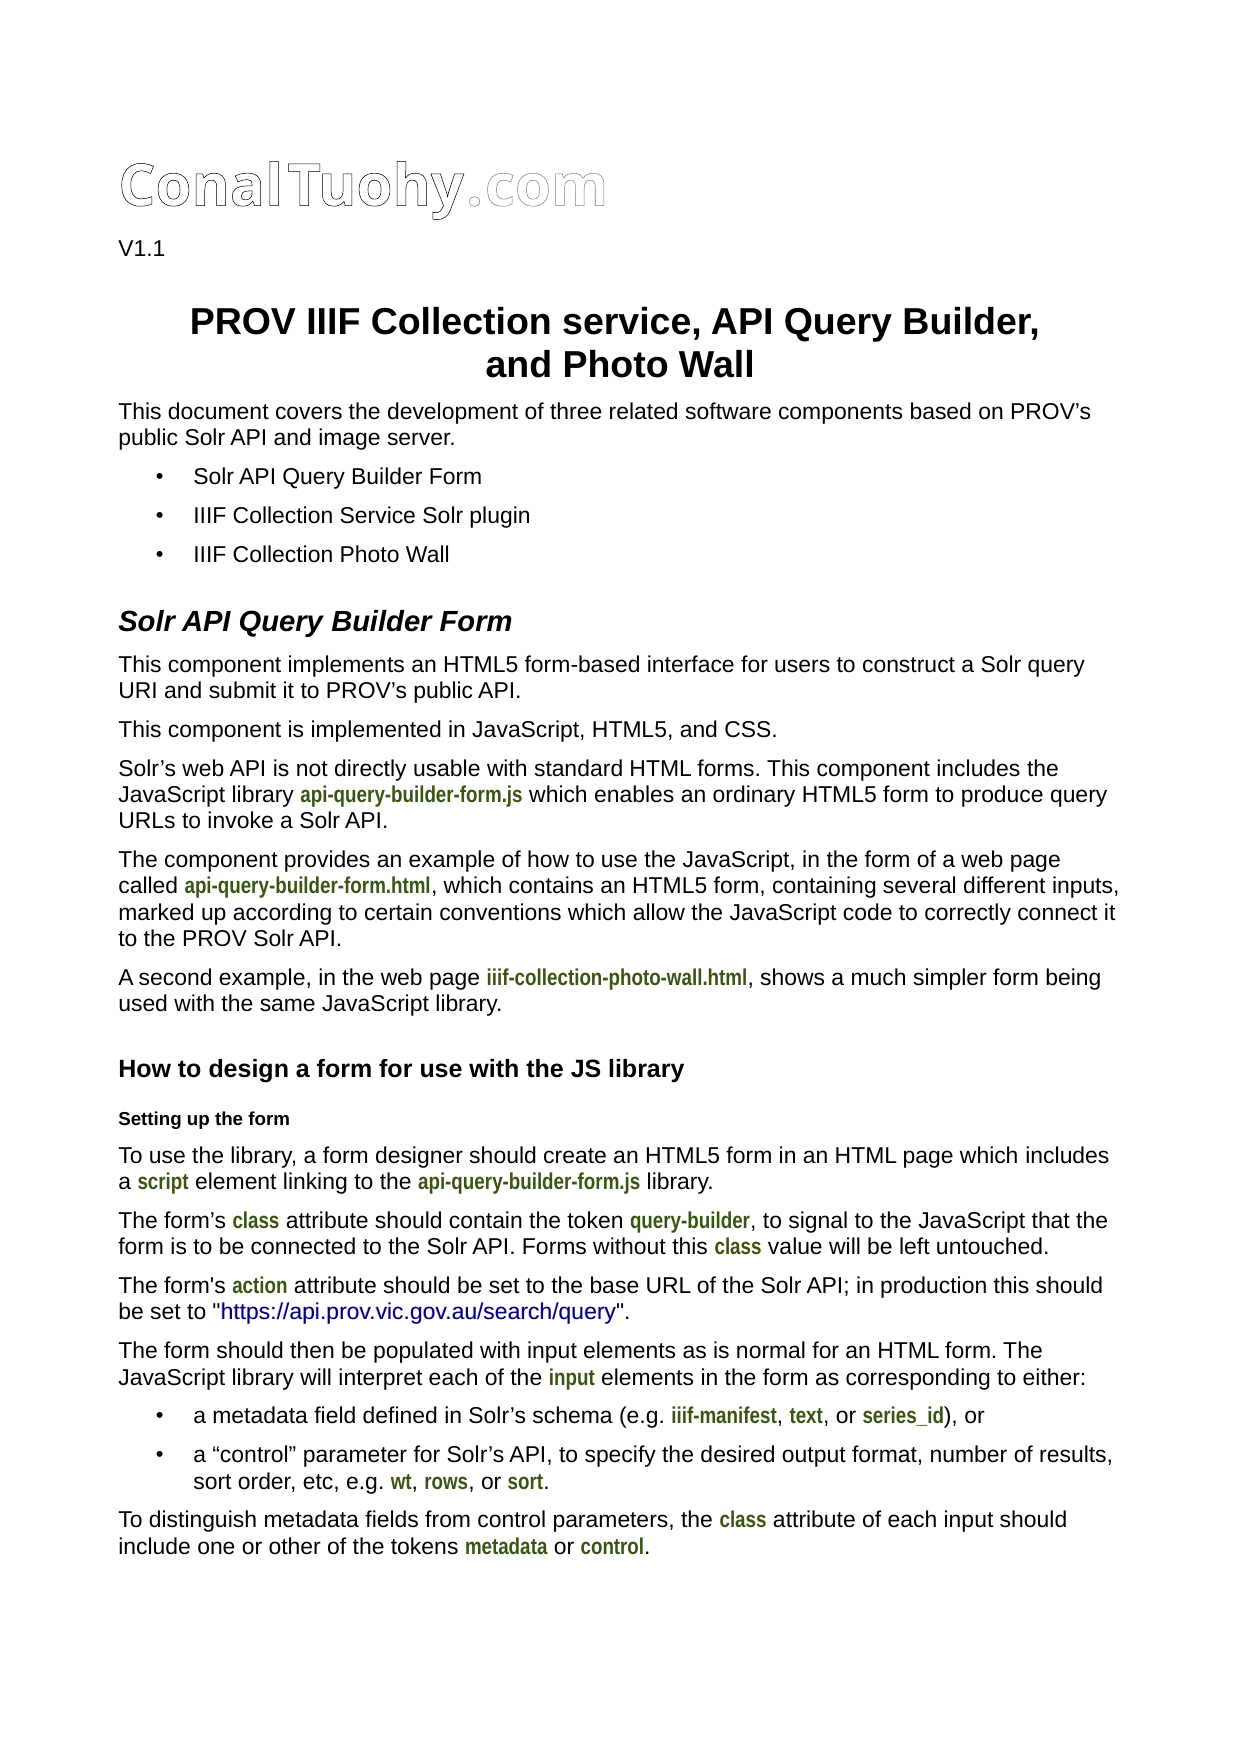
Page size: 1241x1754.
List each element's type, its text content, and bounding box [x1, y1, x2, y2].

text The form should then be populated with input elements as is normal for an HTML form. The JavaScript library will interpret each of the input elements in the form as corresponding to either: [118, 1337, 1122, 1390]
text To distinguish metadata fields from control parameters, the class attribute of each input should include one or other of the tokens metadata or control. [118, 1506, 1122, 1559]
subtitle Setting up the form [118, 1107, 1122, 1130]
text Solr’s web API is not directly usable with standard HTML forms. This component includes the JavaScript library api-query-builder-form.js which enables an ordinary HTML5 form to produce query URLs to invoke a Solr API. [118, 754, 1122, 834]
list IIIF Collection Service Solr plugin [156, 502, 1122, 528]
list Solr API Query Builder Form [156, 463, 1122, 489]
text The component provides an example of how to use the JavaScript, in the form of a web page called api-query-builder-form.html, which contains an HTML5 form, containing several different inputs, marked up according to certain conventions which allow the JavaScript code to correctly connect it to the PROV Solr API. [118, 846, 1122, 952]
list IIIF Collection Photo Wall [156, 541, 1122, 567]
list a “control” parameter for Solr’s API, to specify the desired output format, number of results, sort order, etc, e.g. wt, rows, or sort. [156, 1441, 1122, 1494]
text The form's action attribute should be set to the base URL of the Solr API; in production this should be set to "https://api.prov.vic.gov.au/search/query". [118, 1272, 1122, 1325]
title PROV IIIF Collection service, API Query Builder, and Photo Wall [118, 299, 1122, 385]
text To use the library, a form designer should create an HTML5 form in an HTML page which includes a script element linking to the api-query-builder-form.js library. [118, 1142, 1122, 1194]
text This component is implemented in JavaScript, HTML5, and CSS. [118, 716, 1122, 742]
text The form’s class attribute should contain the token query-builder, to signal to the JavaScript that the form is to be connected to the Solr API. Forms without this class value will be left untouched. [118, 1207, 1122, 1259]
subtitle How to design a form for use with the JS library [118, 1054, 1122, 1083]
text A second example, in the web page iiif-collection-photo-wall.html, shows a much simpler form being used with the same JavaScript library. [118, 964, 1122, 1017]
text V1.1 [118, 235, 1122, 261]
text This document covers the development of three related software components based on PROV’s public Solr API and image server. [118, 398, 1122, 450]
subtitle Solr API Query Builder Form [118, 604, 1122, 638]
list a metadata field defined in Solr’s schema (e.g. iiif-manifest, text, or series_id), or [156, 1402, 1122, 1429]
text This component implements an HTML5 form-based interface for users to construct a Solr query URI and submit it to PROV’s public API. [118, 651, 1122, 703]
subtitle ConalTuohy.com [118, 143, 1122, 223]
